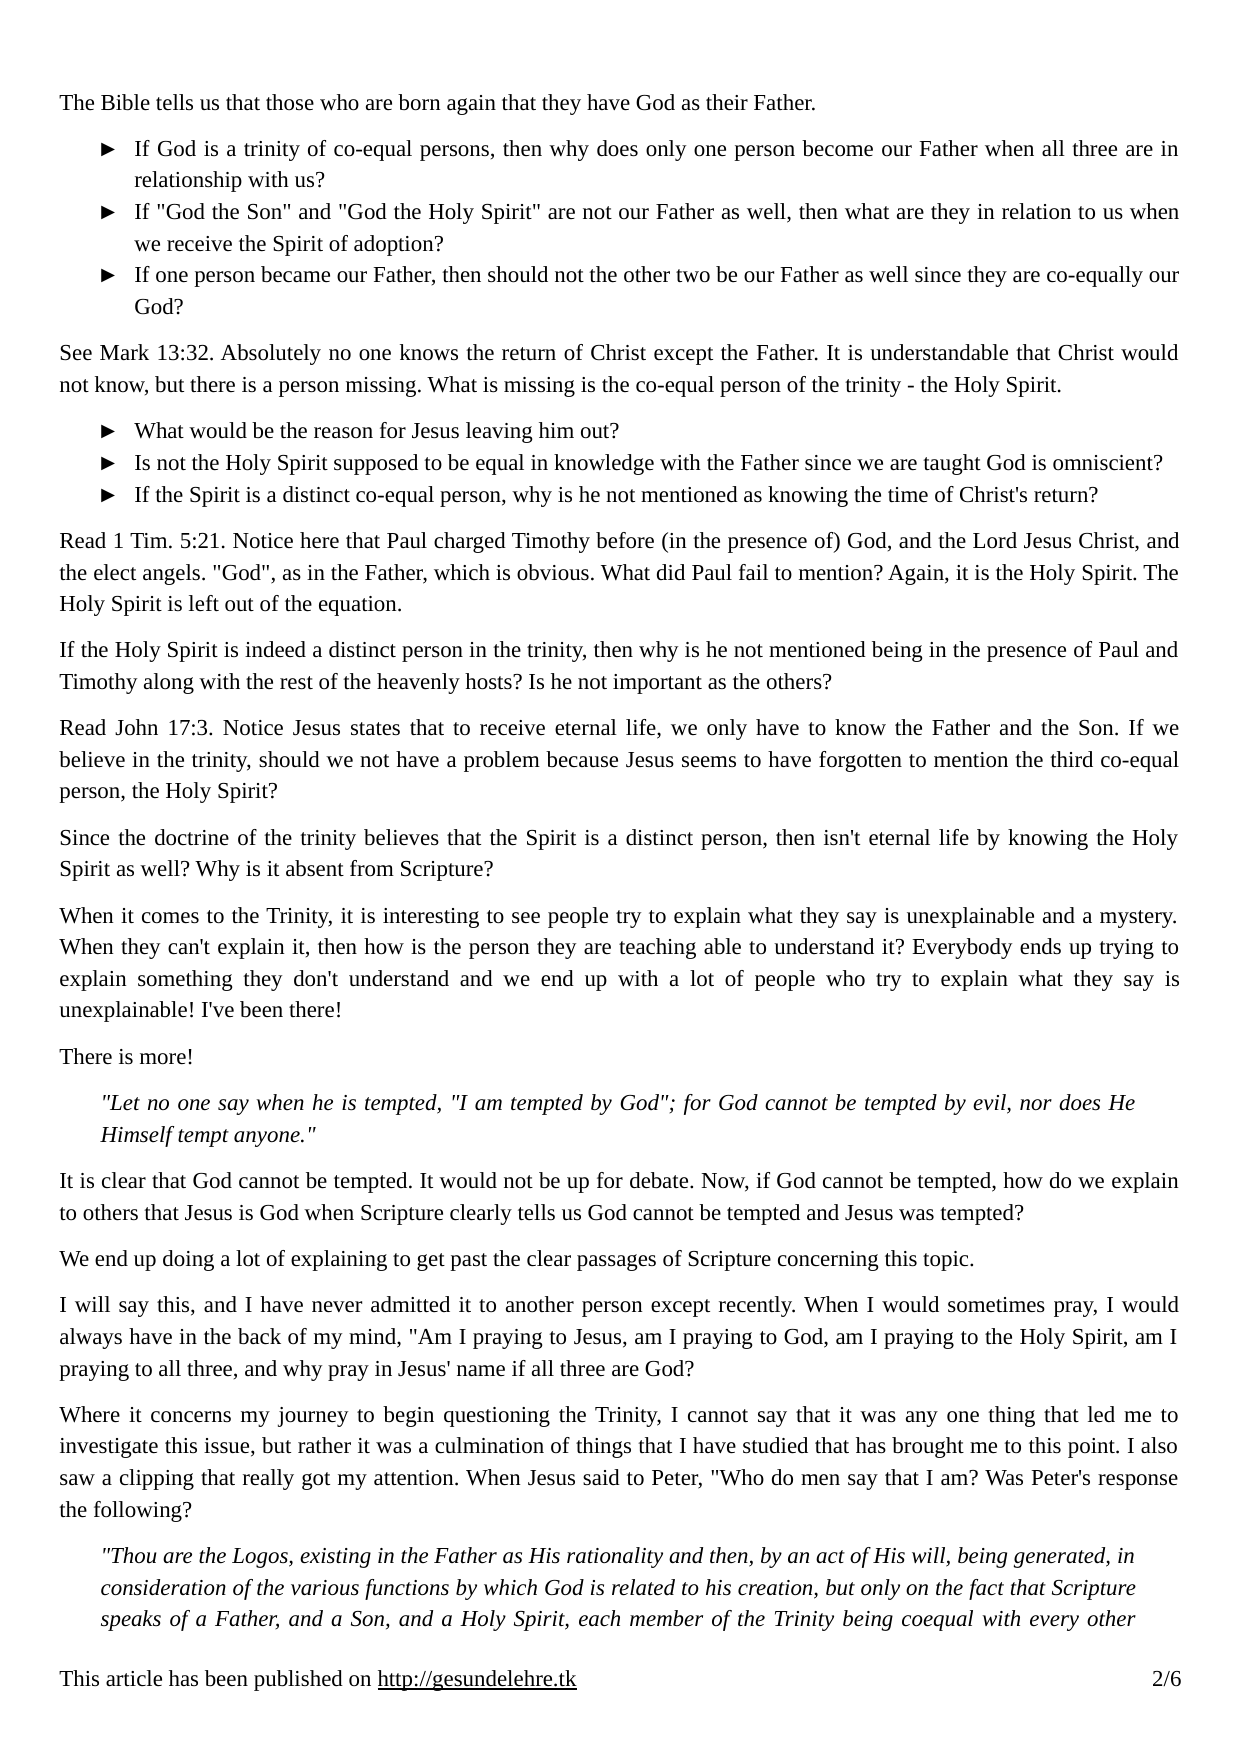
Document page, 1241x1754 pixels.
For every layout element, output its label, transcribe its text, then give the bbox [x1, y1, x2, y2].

text We end up doing a lot of explaining to get past the clear passages of Scripture concerning this topic. [59, 1245, 1181, 1271]
list If one person became our Father, then should not the other two be our Father as well since they are co-equally our God? [97, 261, 1181, 319]
text If the Holy Spirit is indeed a distinct person in the trinity, then why is he not mentioned being in the presence of Paul and Timothy along with the rest of the heavenly hosts? Is he not important as the others? [59, 637, 1181, 694]
text When it comes to the Trinity, it is interesting to see people try to explain what they say is unexplainable and a mystery. When they can't explain it, then how is the person they are teaching able to understand it? Everybody ends up trying to explain something they don't understand and we end up with a lot of people who try to explain what they say is unexplainable! I've been there! [59, 902, 1181, 1023]
list If "God the Son" and "God the Holy Spirit" are not our Father as well, then what are they in relation to us when we receive the Spirit of adoption? [97, 198, 1181, 256]
text "Let no one say when he is tempted, "I am tempted by God"; for God cannot be tempted by evil, nor does He Himself tempt anyone." [100, 1089, 1140, 1147]
text Since the doctrine of the trinity believes that the Spirit is a distinct person, then isn't eternal life by knowing the Holy Spirit as well? Why is it absent from Scripture? [59, 824, 1181, 882]
list If the Spirit is a distinct co-equal person, why is he not mentioned as knowing the time of Christ's return? [97, 481, 1181, 507]
text "Thou are the Logos, existing in the Father as His rationality and then, by an act of His will, being generated, in consideration of the various functions by which God is related to his creation, but only on the fact that Scripture speaks of a Father, and a Son, and a Holy Spirit, each member of the Trinity being coequal with every other [100, 1542, 1140, 1631]
list If God is a trinity of co-equal persons, then why does only one person become our Father when all three are in relationship with us? [97, 135, 1181, 193]
text I will say this, and I have never admitted it to another person except recently. When I would sometimes pray, I would always have in the back of my mind, "Am I praying to Jesus, am I praying to God, am I praying to the Holy Spirit, am I praying to all three, and why pray in Jesus' name if all three are God? [59, 1291, 1181, 1381]
list Is not the Holy Spirit supposed to be equal in knowledge with the Father since we are taught God is omniscient? [97, 449, 1181, 475]
text It is clear that God cannot be tempted. It would not be up for debate. Now, if God cannot be tempted, how do we explain to others that Jesus is God when Scripture clearly tells us God cannot be tempted and Jesus was tempted? [59, 1167, 1181, 1225]
text The Bible tells us that those who are born again that they have God as their Father. [59, 88, 1181, 115]
text See Mark 13:32. Absolutely no one knows the return of Christ except the Father. It is understandable that Christ would not know, but there is a person missing. What is missing is the co-equal person of the trinity - the Holy Spirit. [59, 339, 1181, 397]
text Read John 17:3. Notice Jesus states that to receive eternal life, we only have to know the Father and the Son. If we believe in the trinity, should we not have a problem because Jesus seems to have forgotten to mention the third co-equal person, the Holy Spirit? [59, 714, 1181, 804]
list What would be the reason for Jesus leaving him out? [97, 417, 1181, 444]
text There is more! [59, 1043, 1181, 1069]
text Where it concerns my journey to begin questioning the Trinity, I cannot say that it was any one thing that led me to investigate this issue, but rather it was a culmination of things that I have studied that has brought me to this point. I also saw a clipping that really got my attention. When Jesus said to Peter, "Who do men say that I am? Was Peter's response the following? [59, 1401, 1181, 1522]
text Read 1 Tim. 5:21. Notice here that Paul charged Timothy before (in the presence of) God, and the Lord Jesus Christ, and the elect angels. "God", as in the Father, which is obvious. What did Paul fail to mention? Again, it is the Holy Spirit. The Holy Spirit is left out of the equation. [59, 527, 1181, 617]
